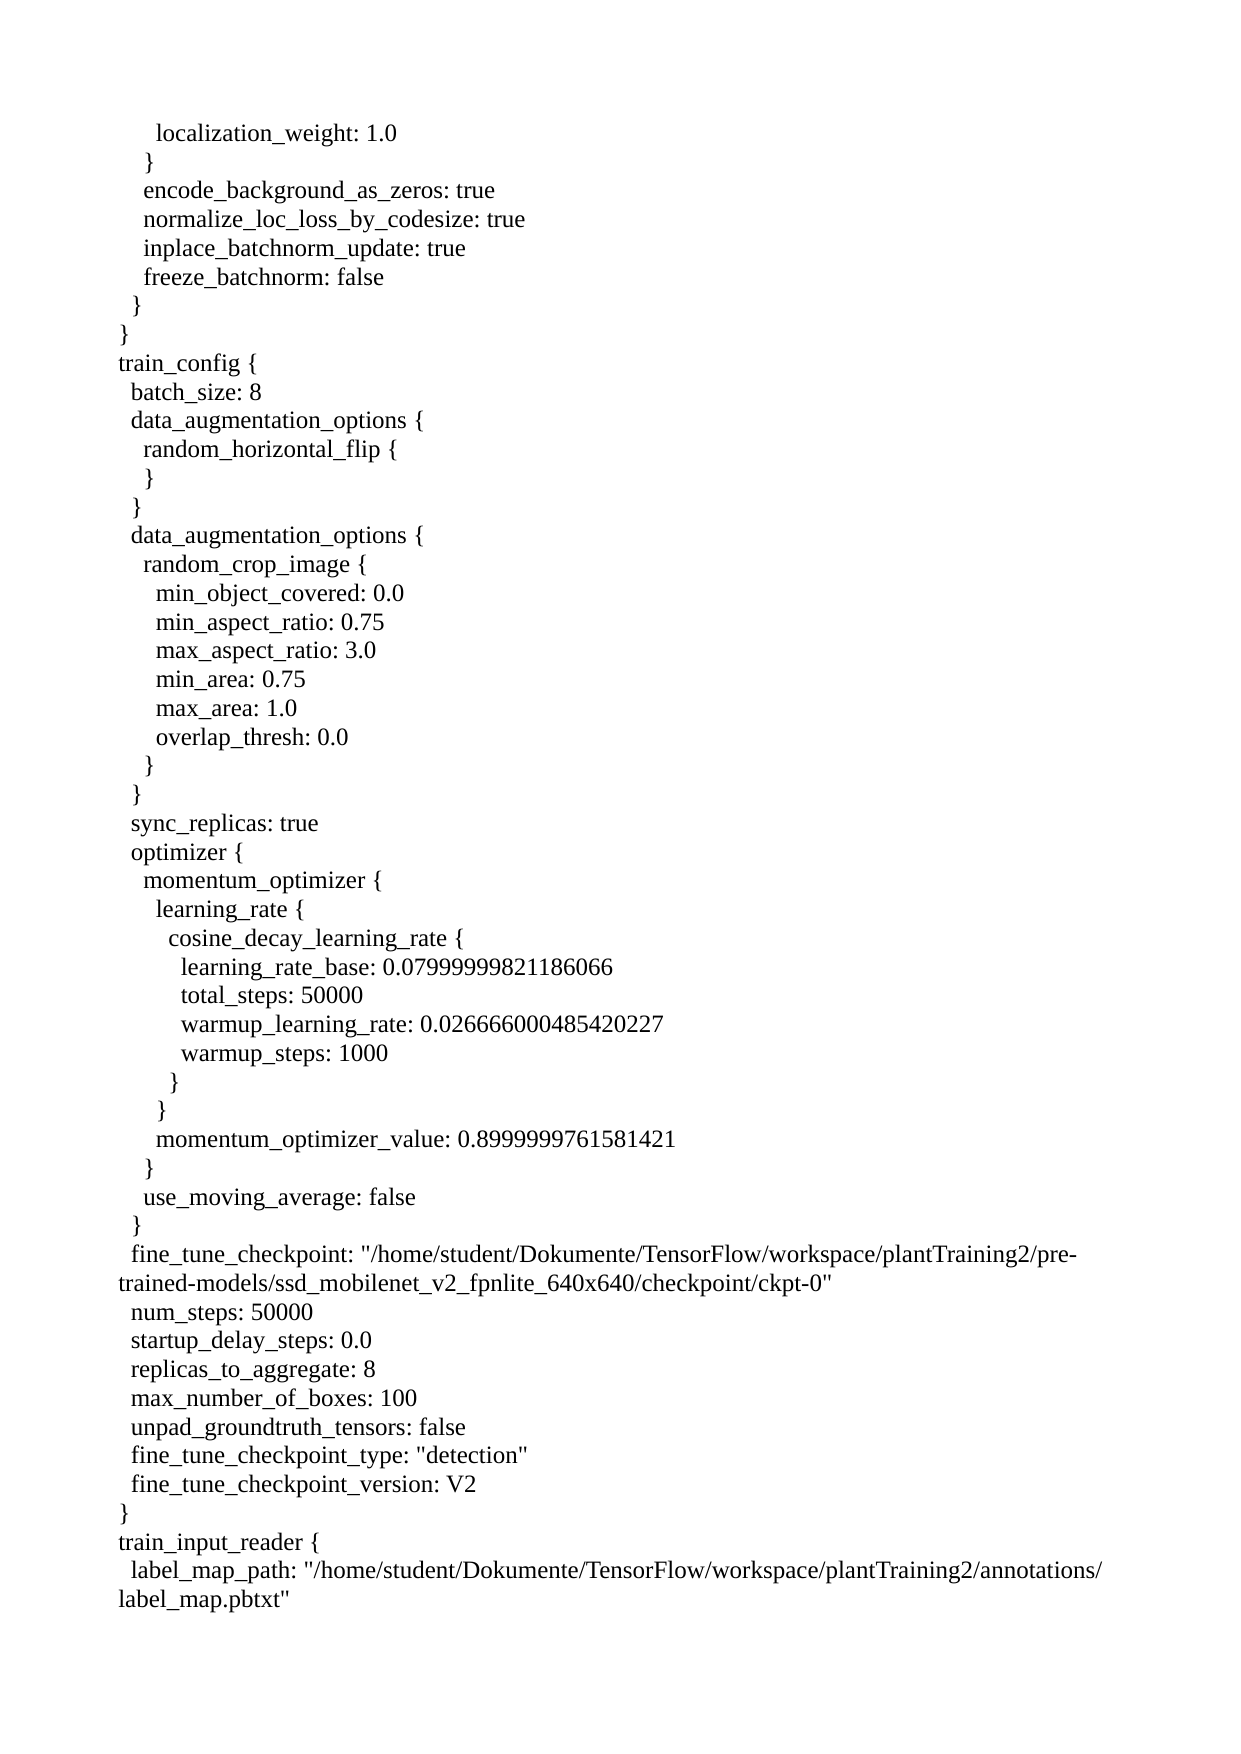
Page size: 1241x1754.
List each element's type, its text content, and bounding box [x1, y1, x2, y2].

text optimizer { [118, 837, 1122, 866]
text use_moving_average: false [118, 1182, 1122, 1211]
text } [118, 1498, 1122, 1527]
text max_area: 1.0 [118, 693, 1122, 722]
text startup_delay_steps: 0.0 [118, 1326, 1122, 1354]
text } [118, 147, 1122, 176]
text random_crop_image { [118, 549, 1122, 578]
text data_augmentation_options { [118, 521, 1122, 549]
text } [118, 1096, 1122, 1124]
text train_input_reader { [118, 1527, 1122, 1556]
text } [118, 319, 1122, 348]
text max_aspect_ratio: 3.0 [118, 636, 1122, 664]
text momentum_optimizer_value: 0.8999999761581421 [118, 1124, 1122, 1153]
text unpad_groundtruth_tensors: false [118, 1412, 1122, 1441]
text freeze_batchnorm: false [118, 262, 1122, 291]
text } [118, 492, 1122, 521]
text } [118, 1211, 1122, 1239]
text label_map_path: "/home/student/Dokumente/TensorFlow/workspace/plantTraining2/annotations/label_map.pbtxt" [118, 1556, 1122, 1613]
text localization_weight: 1.0 [118, 118, 1122, 147]
text min_aspect_ratio: 0.75 [118, 607, 1122, 636]
text learning_rate { [118, 894, 1122, 923]
text batch_size: 8 [118, 377, 1122, 406]
text } [118, 751, 1122, 779]
text num_steps: 50000 [118, 1297, 1122, 1326]
text learning_rate_base: 0.07999999821186066 [118, 952, 1122, 981]
text train_config { [118, 348, 1122, 377]
text } [118, 1067, 1122, 1096]
text data_augmentation_options { [118, 406, 1122, 434]
text overlap_thresh: 0.0 [118, 722, 1122, 751]
text min_object_covered: 0.0 [118, 578, 1122, 607]
text momentum_optimizer { [118, 866, 1122, 894]
text inplace_batchnorm_update: true [118, 233, 1122, 262]
text sync_replicas: true [118, 808, 1122, 837]
text total_steps: 50000 [118, 981, 1122, 1009]
text random_horizontal_flip { [118, 434, 1122, 463]
text max_number_of_boxes: 100 [118, 1383, 1122, 1412]
text } [118, 779, 1122, 808]
text } [118, 291, 1122, 319]
text } [118, 463, 1122, 492]
text warmup_learning_rate: 0.026666000485420227 [118, 1009, 1122, 1038]
text fine_tune_checkpoint: "/home/student/Dokumente/TensorFlow/workspace/plantTraining2/pre-trained-models/ssd_mobilenet_v2_fpnlite_640x640/checkpoint/ckpt-0" [118, 1239, 1122, 1297]
text } [118, 1153, 1122, 1182]
text cosine_decay_learning_rate { [118, 923, 1122, 952]
text fine_tune_checkpoint_version: V2 [118, 1469, 1122, 1498]
text warmup_steps: 1000 [118, 1038, 1122, 1067]
text replicas_to_aggregate: 8 [118, 1354, 1122, 1383]
text encode_background_as_zeros: true [118, 176, 1122, 204]
text normalize_loc_loss_by_codesize: true [118, 204, 1122, 233]
text min_area: 0.75 [118, 664, 1122, 693]
text fine_tune_checkpoint_type: "detection" [118, 1441, 1122, 1469]
